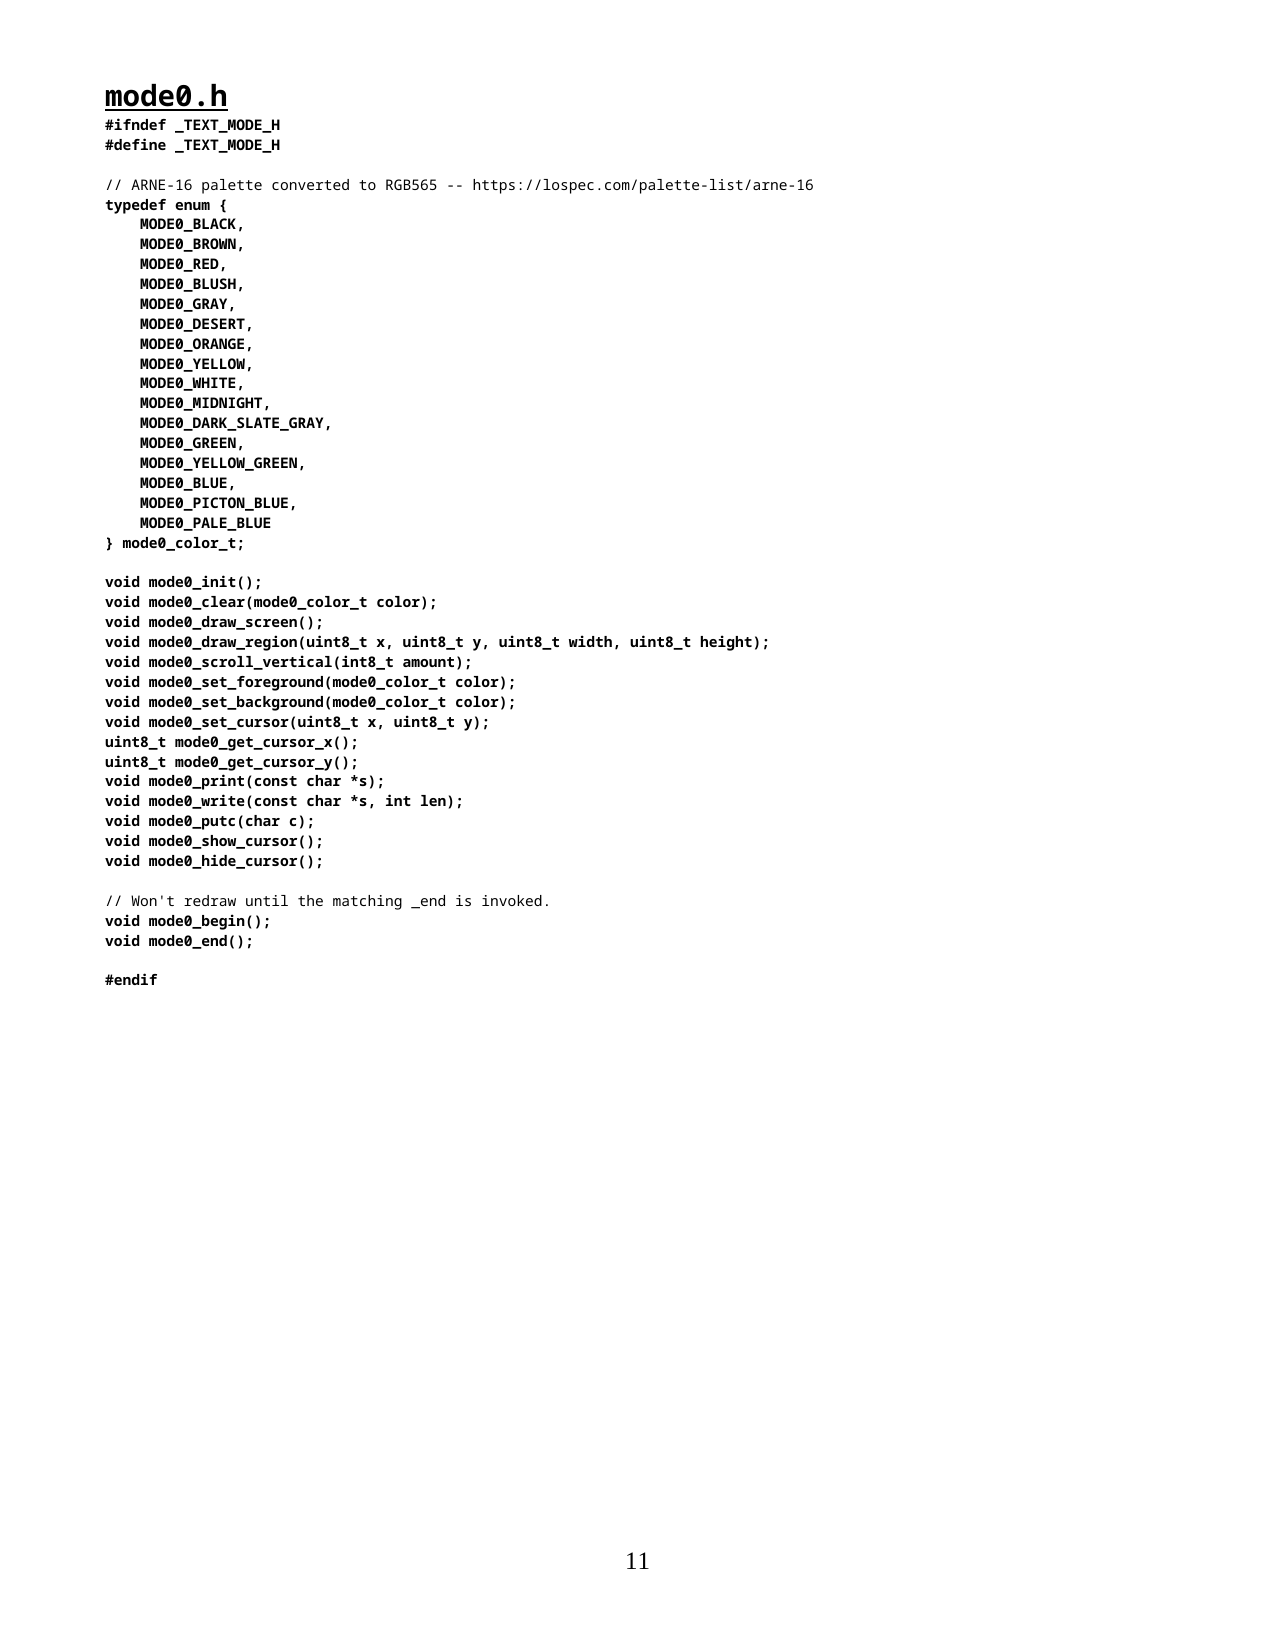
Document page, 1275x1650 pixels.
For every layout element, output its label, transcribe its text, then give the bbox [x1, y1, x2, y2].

text void mode0_init(); [105, 572, 1170, 592]
text void mode0_set_cursor(uint8_t x, uint8_t y); [105, 712, 1170, 731]
text MODE0_DESERT, [105, 314, 1170, 333]
text #endif [105, 970, 1170, 990]
text void mode0_set_foreground(mode0_color_t color); [105, 672, 1170, 692]
text MODE0_BROWN, [105, 234, 1170, 254]
text uint8_t mode0_get_cursor_y(); [105, 751, 1170, 771]
text void mode0_end(); [105, 930, 1170, 950]
text void mode0_begin(); [105, 911, 1170, 930]
text void mode0_set_background(mode0_color_t color); [105, 692, 1170, 712]
text void mode0_scroll_vertical(int8_t amount); [105, 652, 1170, 672]
text MODE0_ORANGE, [105, 333, 1170, 353]
text void mode0_draw_region(uint8_t x, uint8_t y, uint8_t width, uint8_t height); [105, 632, 1170, 652]
text void mode0_print(const char *s); [105, 771, 1170, 791]
text MODE0_WHITE, [105, 373, 1170, 393]
text MODE0_DARK_SLATE_GRAY, [105, 413, 1170, 433]
text MODE0_PALE_BLUE [105, 513, 1170, 532]
text MODE0_BLACK, [105, 214, 1170, 234]
text MODE0_YELLOW_GREEN, [105, 453, 1170, 473]
text void mode0_putc(char c); [105, 811, 1170, 831]
text void mode0_clear(mode0_color_t color); [105, 592, 1170, 612]
text MODE0_PICTON_BLUE, [105, 493, 1170, 513]
text MODE0_GRAY, [105, 294, 1170, 314]
text uint8_t mode0_get_cursor_x(); [105, 731, 1170, 751]
text mode0.h [105, 75, 1170, 115]
text void mode0_hide_cursor(); [105, 851, 1170, 871]
text MODE0_GREEN, [105, 433, 1170, 453]
text typedef enum { [105, 194, 1170, 214]
text // Won't redraw until the matching _end is invoked. [105, 891, 1170, 911]
text MODE0_YELLOW, [105, 353, 1170, 373]
text MODE0_MIDNIGHT, [105, 393, 1170, 413]
text MODE0_RED, [105, 254, 1170, 274]
text void mode0_write(const char *s, int len); [105, 791, 1170, 811]
text MODE0_BLUE, [105, 473, 1170, 493]
text void mode0_show_cursor(); [105, 831, 1170, 851]
text } mode0_color_t; [105, 532, 1170, 552]
text MODE0_BLUSH, [105, 274, 1170, 294]
text // ARNE-16 palette converted to RGB565 -- https://lospec.com/palette-list/arne-16 [105, 174, 1170, 194]
text #ifndef _TEXT_MODE_H [105, 115, 1170, 134]
text void mode0_draw_screen(); [105, 612, 1170, 632]
text #define _TEXT_MODE_H [105, 134, 1170, 154]
